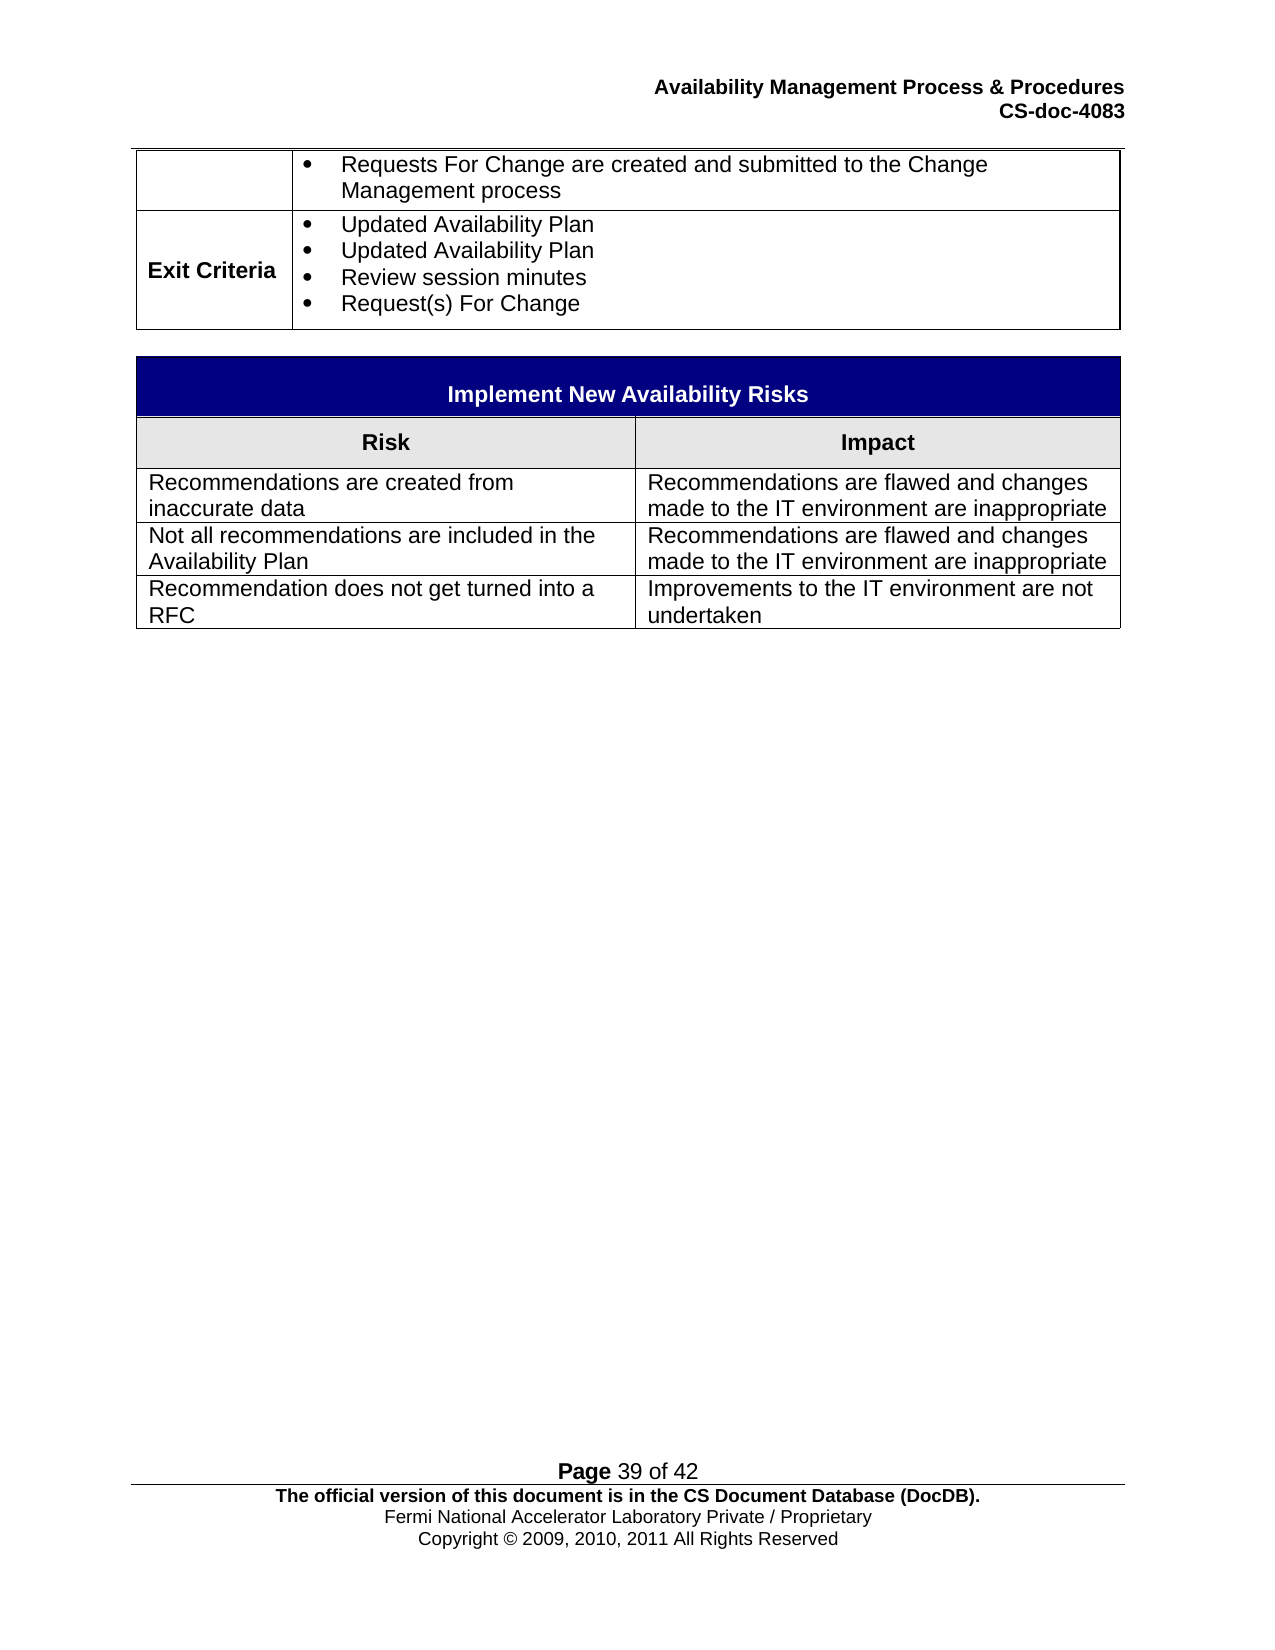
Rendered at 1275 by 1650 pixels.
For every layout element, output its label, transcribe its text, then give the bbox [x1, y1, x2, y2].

table_cell [137, 151, 292, 210]
table_cell Recommendations are flawed and changes made to the IT environment are inappropriate [636, 523, 1120, 575]
table_cell Recommendation does not get turned into a RFC [137, 576, 635, 628]
table_cell Not all recommendations are included in the Availability Plan [137, 523, 635, 575]
table_cell Updated Availability Plan Updated Availability Plan Review session minutes Request(s) For Change [293, 211, 1119, 329]
table_header Implement New Availability Risks [137, 358, 1120, 416]
table_cell Exit Criteria [137, 211, 292, 329]
table_cell Recommendations are flawed and changes made to the IT environment are inappropriate [636, 469, 1120, 521]
table_cell Impact [636, 418, 1120, 468]
table_cell Recommendations are created from inaccurate data [137, 469, 635, 521]
table_cell Improvements to the IT environment are not undertaken [636, 576, 1120, 628]
table_cell Updates have been made to the Availability Plan Recommendations in the Availability Plan have been agreed by the Business and approved to be carried forward for implementation Requests For Change are created and submitted to the Change Management process [293, 151, 1119, 210]
table_cell Risk [137, 418, 635, 468]
